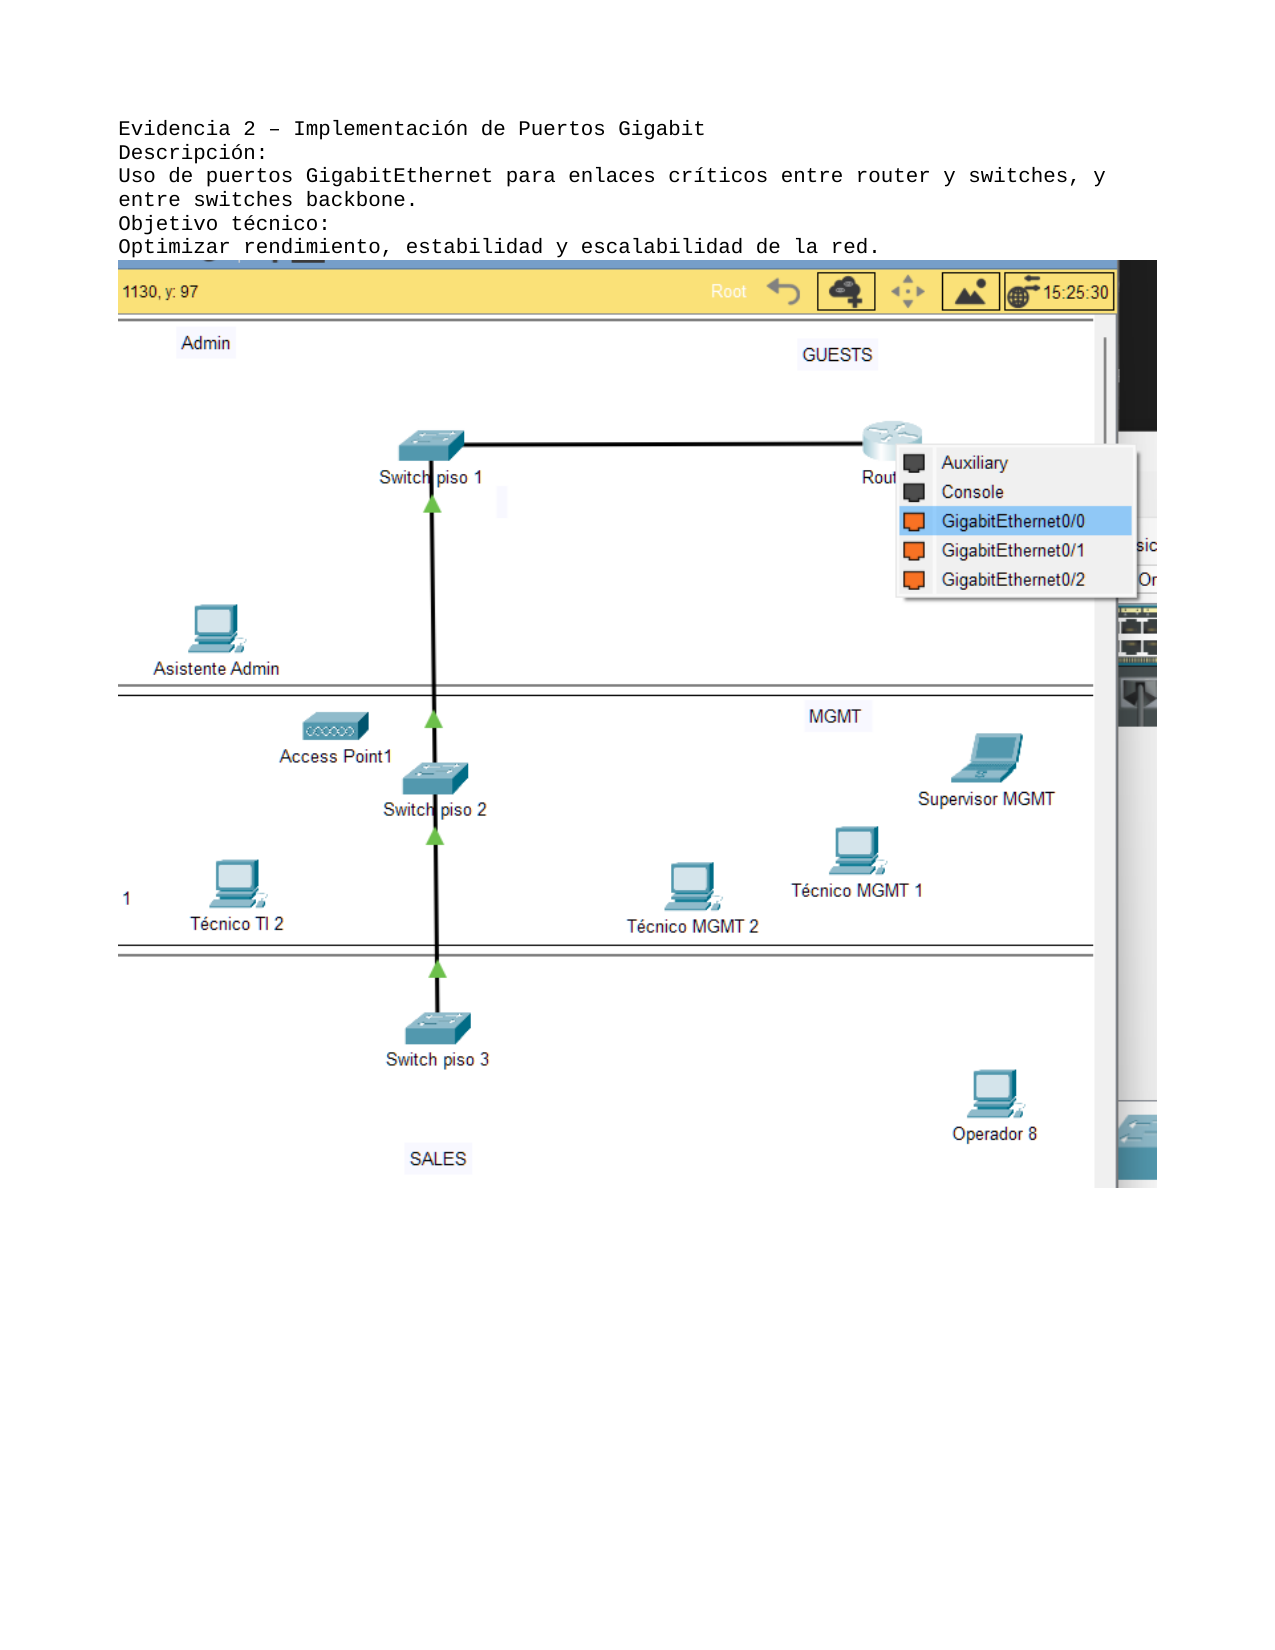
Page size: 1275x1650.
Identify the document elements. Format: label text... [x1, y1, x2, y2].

picture [118, 260, 1157, 1188]
text Objetivo técnico: Optimizar rendimiento, estabilidad y escalabilidad de la red. [118, 213, 1157, 260]
text Descripción: Uso de puertos GigabitEthernet para enlaces críticos entre router y switches, y entre switches backbone. [118, 142, 1157, 213]
text Evidencia 2 – Implementación de Puertos Gigabit [118, 118, 1157, 142]
